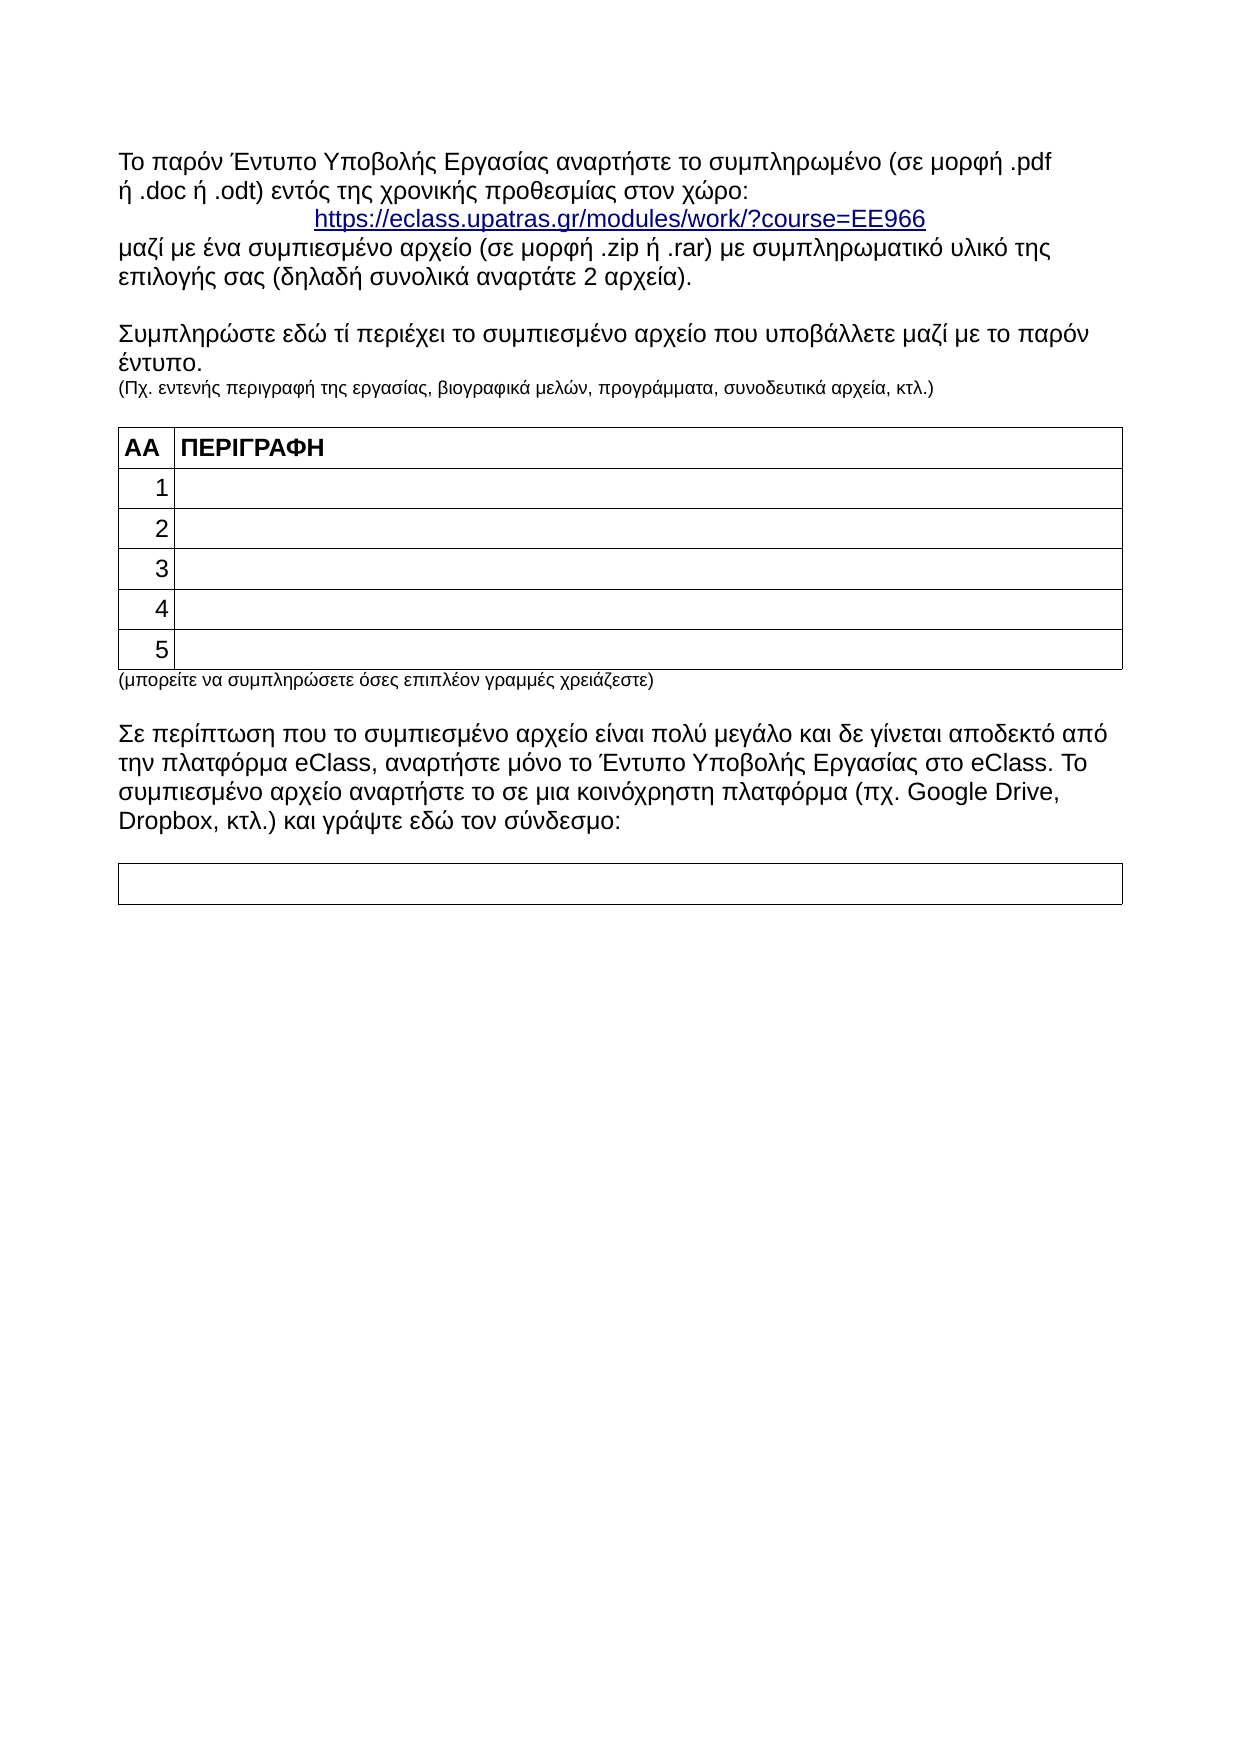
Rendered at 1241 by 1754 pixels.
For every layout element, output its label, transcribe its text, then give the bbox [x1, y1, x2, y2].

table_header ΑΑ [119, 428, 174, 467]
table_cell [175, 469, 1122, 508]
table_cell 2 [119, 509, 174, 548]
text Το παρόν Έντυπο Υποβολής Εργασίας αναρτήστε το συμπληρωμένο (σε μορφή .pdf ή .doc ή .odt) εντός της χρονικής προθεσμίας στον χώρο: [118, 147, 1122, 204]
table_header [119, 864, 1122, 903]
table_header ΠΕΡΙΓΡΑΦΗ [175, 428, 1122, 467]
text μαζί με ένα συμπιεσμένο αρχείο (σε μορφή .zip ή .rar) με συμπληρωματικό υλικό της επιλογής σας (δηλαδή συνολικά αναρτάτε 2 αρχεία). [118, 233, 1122, 291]
table_cell 5 [119, 630, 174, 669]
table_cell 1 [119, 469, 174, 508]
table_cell 4 [119, 590, 174, 629]
table_cell [175, 590, 1122, 629]
table_cell [175, 509, 1122, 548]
text Συμπληρώστε εδώ τί περιέχει το συμπιεσμένο αρχείο που υποβάλλετε μαζί με το παρόν έντυπο. [118, 319, 1122, 377]
table_cell [175, 549, 1122, 588]
table_cell 3 [119, 549, 174, 588]
text Σε περίπτωση που το συμπιεσμένο αρχείο είναι πολύ μεγάλο και δε γίνεται αποδεκτό από την πλατφόρμα eClass, αναρτήστε μόνο το Έντυπο Υποβολής Εργασίας στο eClass. Το συμπιεσμένο αρχείο αναρτήστε το σε μια κοινόχρηστη πλατφόρμα (πχ. Google Drive, Dropbox, κτλ.) και γράψτε εδώ τον σύνδεσμο: [118, 719, 1122, 834]
table_cell [175, 630, 1122, 669]
text (Πχ. εντενής περιγραφή της εργασίας, βιογραφικά μελών, προγράμματα, συνοδευτικά αρχεία, κτλ.) [118, 377, 1122, 398]
text https://eclass.upatras.gr/modules/work/?course=EE966 [118, 204, 1122, 233]
text (μπορείτε να συμπληρώσετε όσες επιπλέον γραμμές χρειάζεστε) [118, 670, 1122, 691]
